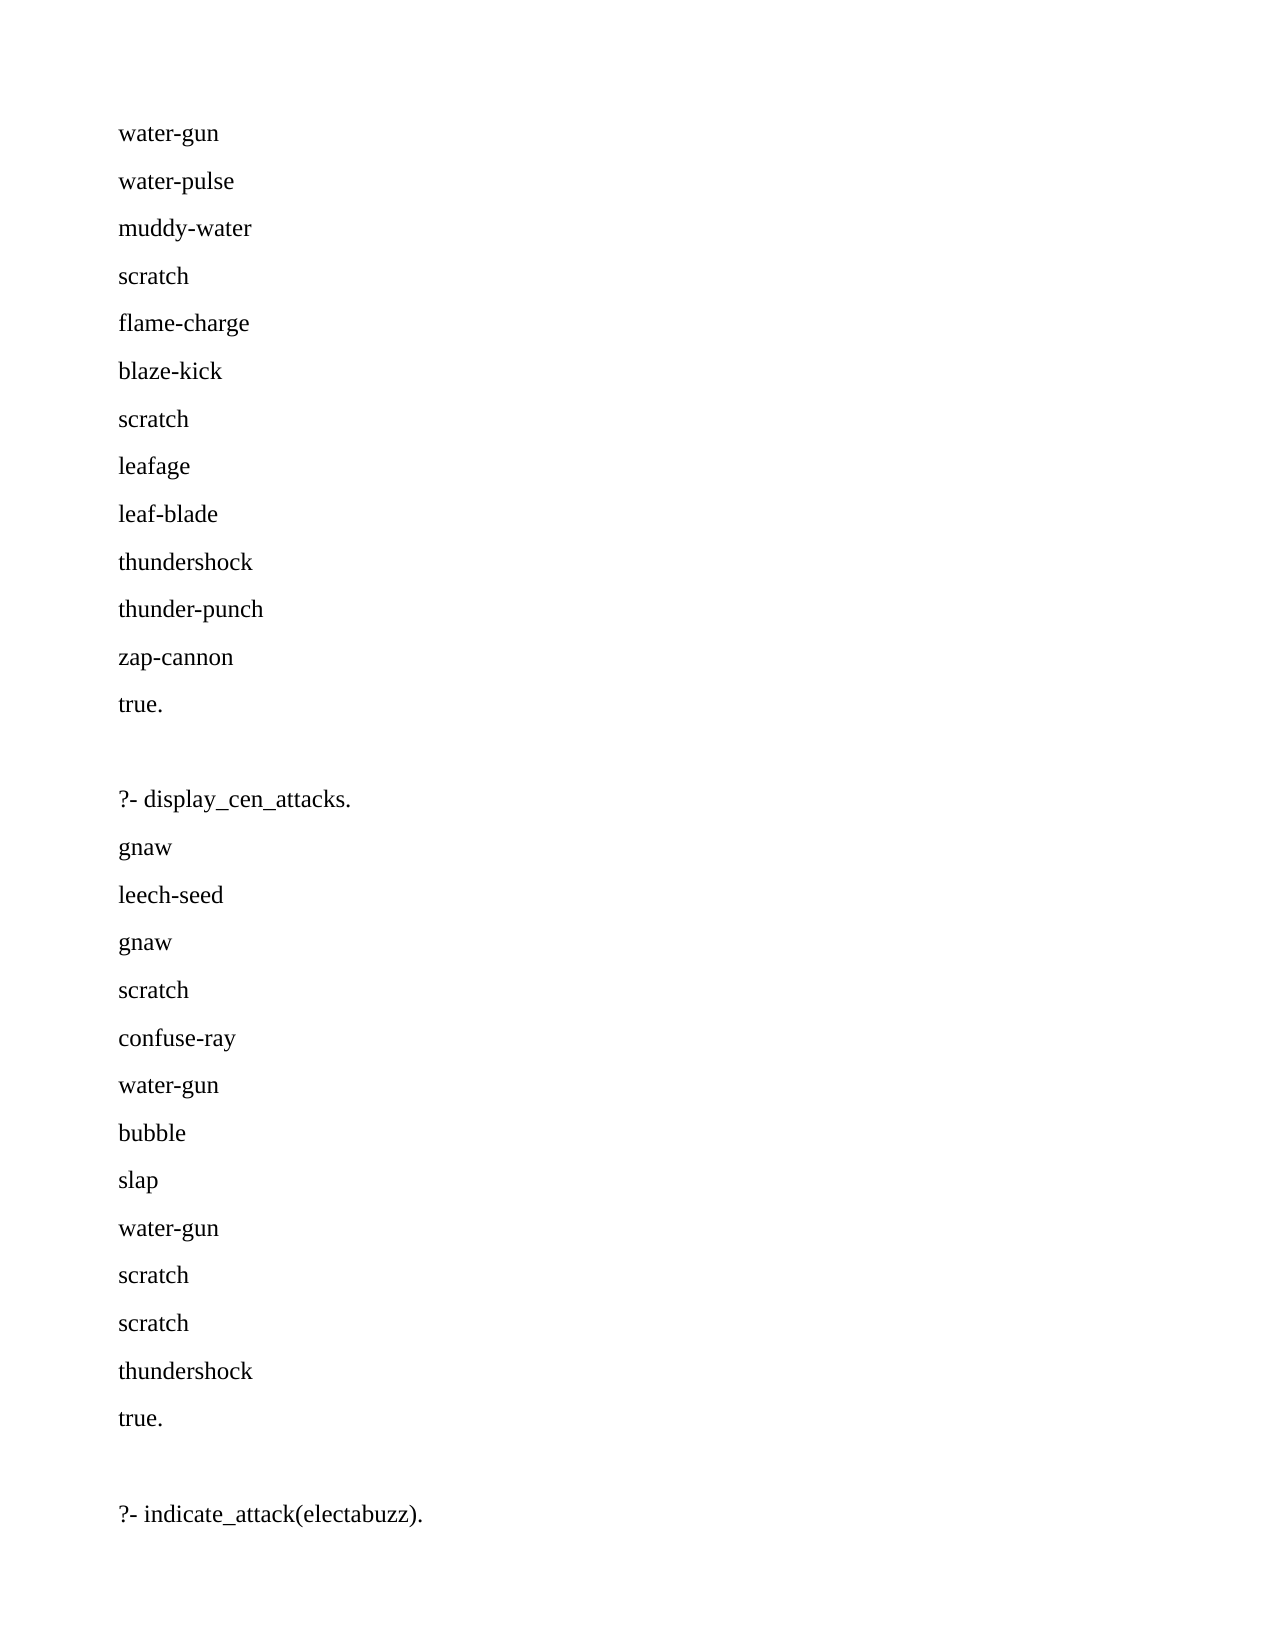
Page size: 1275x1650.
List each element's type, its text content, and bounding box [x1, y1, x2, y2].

text leaf-blade [118, 499, 1157, 528]
text confuse-ray [118, 1023, 1157, 1051]
text water-gun [118, 118, 1157, 147]
text water-gun [118, 1070, 1157, 1099]
text blaze-kick [118, 356, 1157, 385]
text ?- display_cen_attacks. [118, 784, 1157, 813]
text water-pulse [118, 166, 1157, 194]
text slap [118, 1165, 1157, 1194]
text bubble [118, 1118, 1157, 1147]
text water-gun [118, 1213, 1157, 1242]
text scratch [118, 1261, 1157, 1289]
text scratch [118, 404, 1157, 432]
text leafage [118, 451, 1157, 480]
text flame-charge [118, 308, 1157, 337]
text thundershock [118, 1356, 1157, 1384]
text scratch [118, 261, 1157, 290]
text zap-cannon [118, 642, 1157, 671]
text thundershock [118, 547, 1157, 575]
text muddy-water [118, 213, 1157, 242]
text leech-seed [118, 880, 1157, 908]
text scratch [118, 1308, 1157, 1337]
text true. [118, 689, 1157, 718]
text true. [118, 1403, 1157, 1432]
text gnaw [118, 832, 1157, 861]
text scratch [118, 975, 1157, 1004]
text ?- indicate_attack(electabuzz). [118, 1499, 1157, 1527]
text thunder-punch [118, 594, 1157, 623]
text gnaw [118, 927, 1157, 956]
